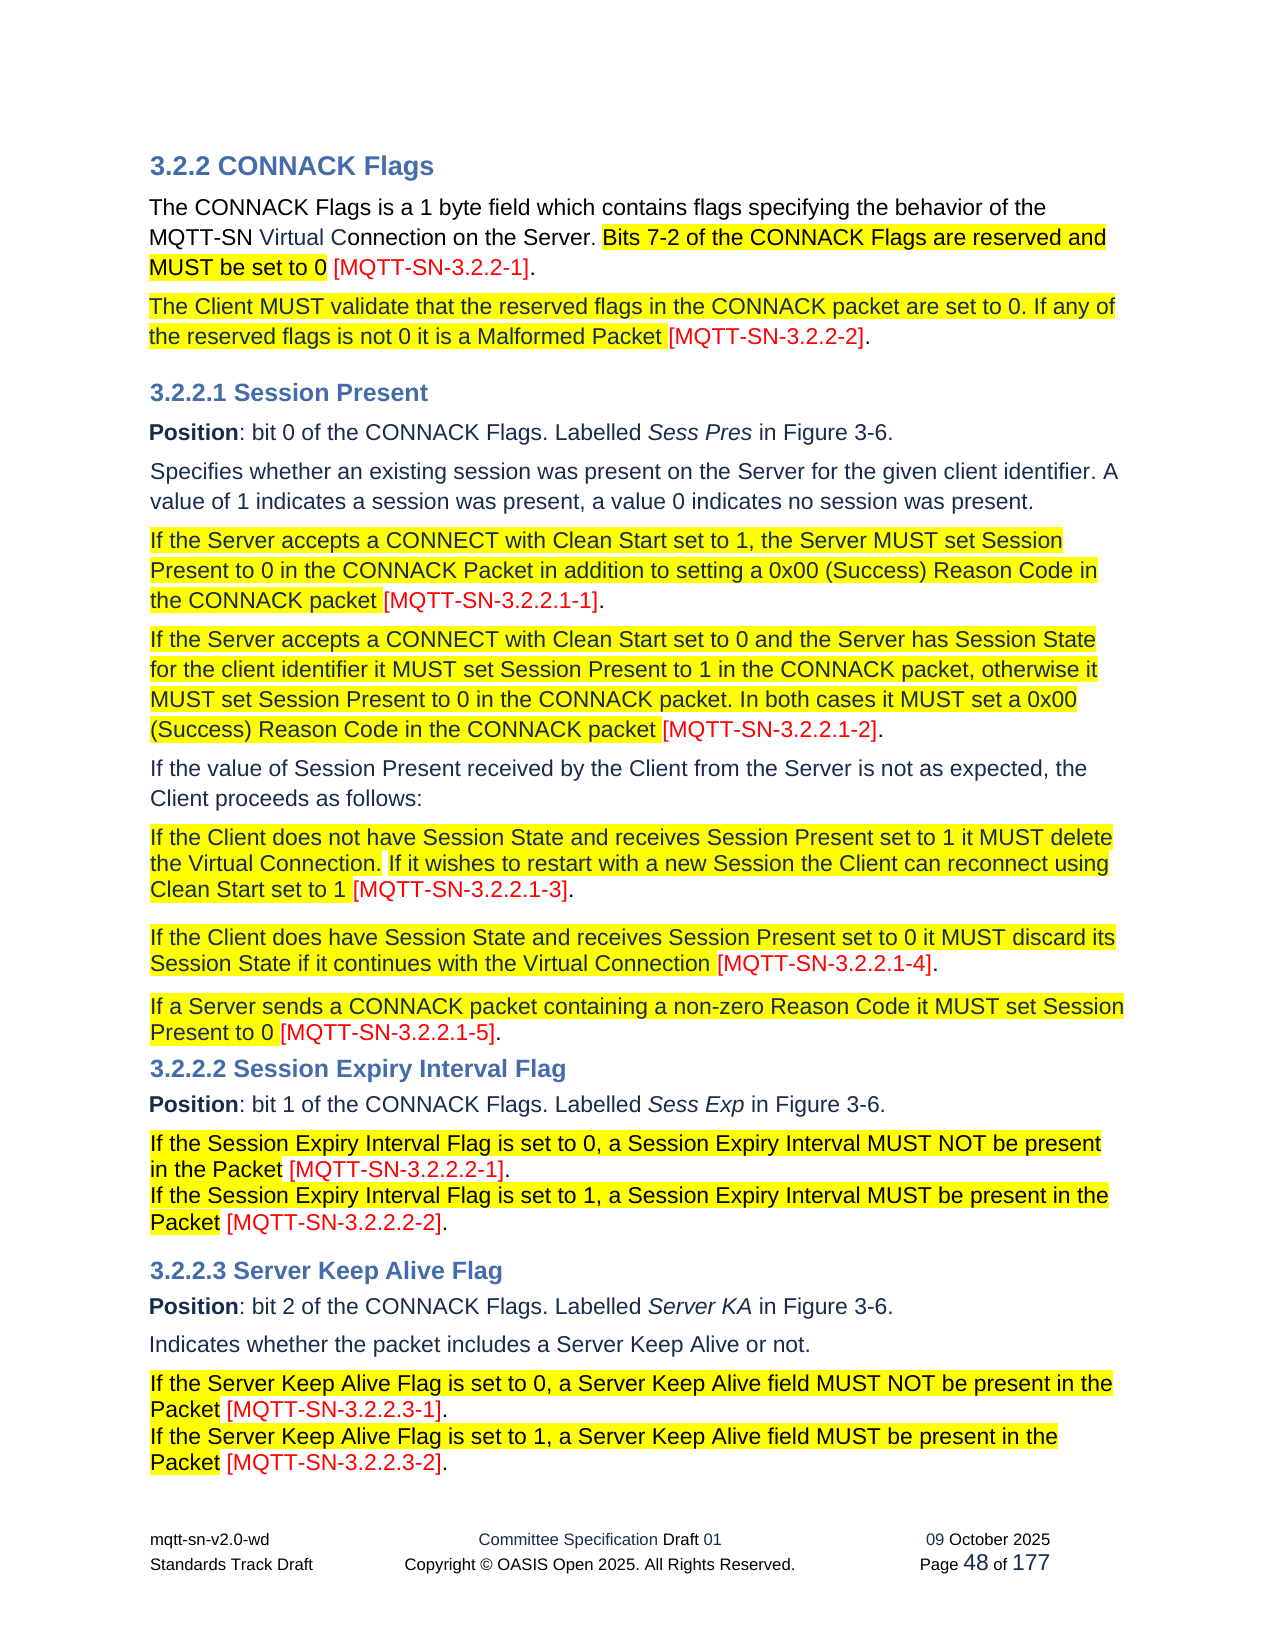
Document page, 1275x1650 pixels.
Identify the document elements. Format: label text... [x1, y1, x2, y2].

text Position: bit 0 of the CONNACK Flags. Labelled Sess Pres in Figure 3-6. [148, 419, 1124, 446]
text Position: bit 1 of the CONNACK Flags. Labelled Sess Exp in Figure 3-6. [148, 1091, 1124, 1117]
text Specifies whether an existing session was present on the Server for the given client identifier. A value of 1 indicates a session was present, a value 0 indicates no session was present. [150, 458, 1124, 514]
text If the Server accepts a CONNECT with Clean Start set to 0 and the Server has Session State for the client identifier it MUST set Session Present to 1 in the CONNACK packet, otherwise it MUST set Session Present to 0 in the CONNACK packet. In both cases it MUST set a 0x00 (Success) Reason Code in the CONNACK packet [MQTT-SN-3.2.2.1-2]. [150, 626, 1124, 743]
text If the Client does not have Session State and receives Session Present set to 1 it MUST delete the Virtual Connection. If it wishes to restart with a new Session the Client can reconnect using Clean Start set to 1 [MQTT-SN-3.2.2.1-3]. [150, 823, 1124, 903]
subtitle 3.2.2.1 Session Present [150, 378, 1124, 407]
text ​​If the Server Keep Alive Flag is set to 0, a Server Keep Alive field MUST NOT be present in the Packet [MQTT-SN-3.2.2.3-1]. [150, 1370, 1124, 1423]
text If the Server accepts a CONNECT with Clean Start set to 1, the Server MUST set Session Present to 0 in the CONNACK Packet in addition to setting a 0x00 (Success) Reason Code in the CONNACK packet [MQTT-SN-3.2.2.1-1]. [150, 527, 1124, 613]
text Position: bit 2 of the CONNACK Flags. Labelled Server KA in Figure 3-6. [148, 1293, 1124, 1319]
subtitle 3.2.2 CONNACK Flags [150, 150, 1124, 181]
text If the Server Keep Alive Flag is set to 1, a Server Keep Alive field MUST be present in the Packet [MQTT-SN-3.2.2.3-2]. [150, 1423, 1124, 1475]
text If the Client does have Session State and receives Session Present set to 0 it MUST discard its Session State if it continues with the Virtual Connection [MQTT-SN-3.2.2.1-4]. [150, 923, 1124, 976]
text Indicates whether the packet includes a Server Keep Alive or not. [148, 1331, 1124, 1358]
text If the value of Session Present received by the Client from the Server is not as expected, the Client proceeds as follows: [150, 755, 1124, 811]
text The Client MUST validate that the reserved flags in the CONNACK packet are set to 0. If any of the reserved flags is not 0 it is a Malformed Packet [MQTT-SN-3.2.2-2]. [148, 293, 1124, 349]
subtitle 3.2.2.3 Server Keep Alive Flag [150, 1256, 1124, 1284]
text The CONNACK Flags is a 1 byte field which contains flags specifying the behavior of the MQTT-SN Virtual Connection on the Server. Bits 7-2 of the CONNACK Flags are reserved and MUST be set to 0 [MQTT-SN-3.2.2-1]. [148, 194, 1124, 281]
text ​​If the Session Expiry Interval Flag is set to 0, a Session Expiry Interval MUST NOT be present in the Packet [MQTT-SN-3.2.2.2-1]. [150, 1129, 1124, 1182]
text If the Session Expiry Interval Flag is set to 1, a Session Expiry Interval MUST be present in the Packet [MQTT-SN-3.2.2.2-2]. [150, 1182, 1124, 1235]
subtitle 3.2.2.2 Session Expiry Interval Flag [150, 1054, 1124, 1083]
text If a Server sends a CONNACK packet containing a non-zero Reason Code it MUST set Session Present to 0 [MQTT-SN-3.2.2.1-5]. [150, 993, 1125, 1046]
